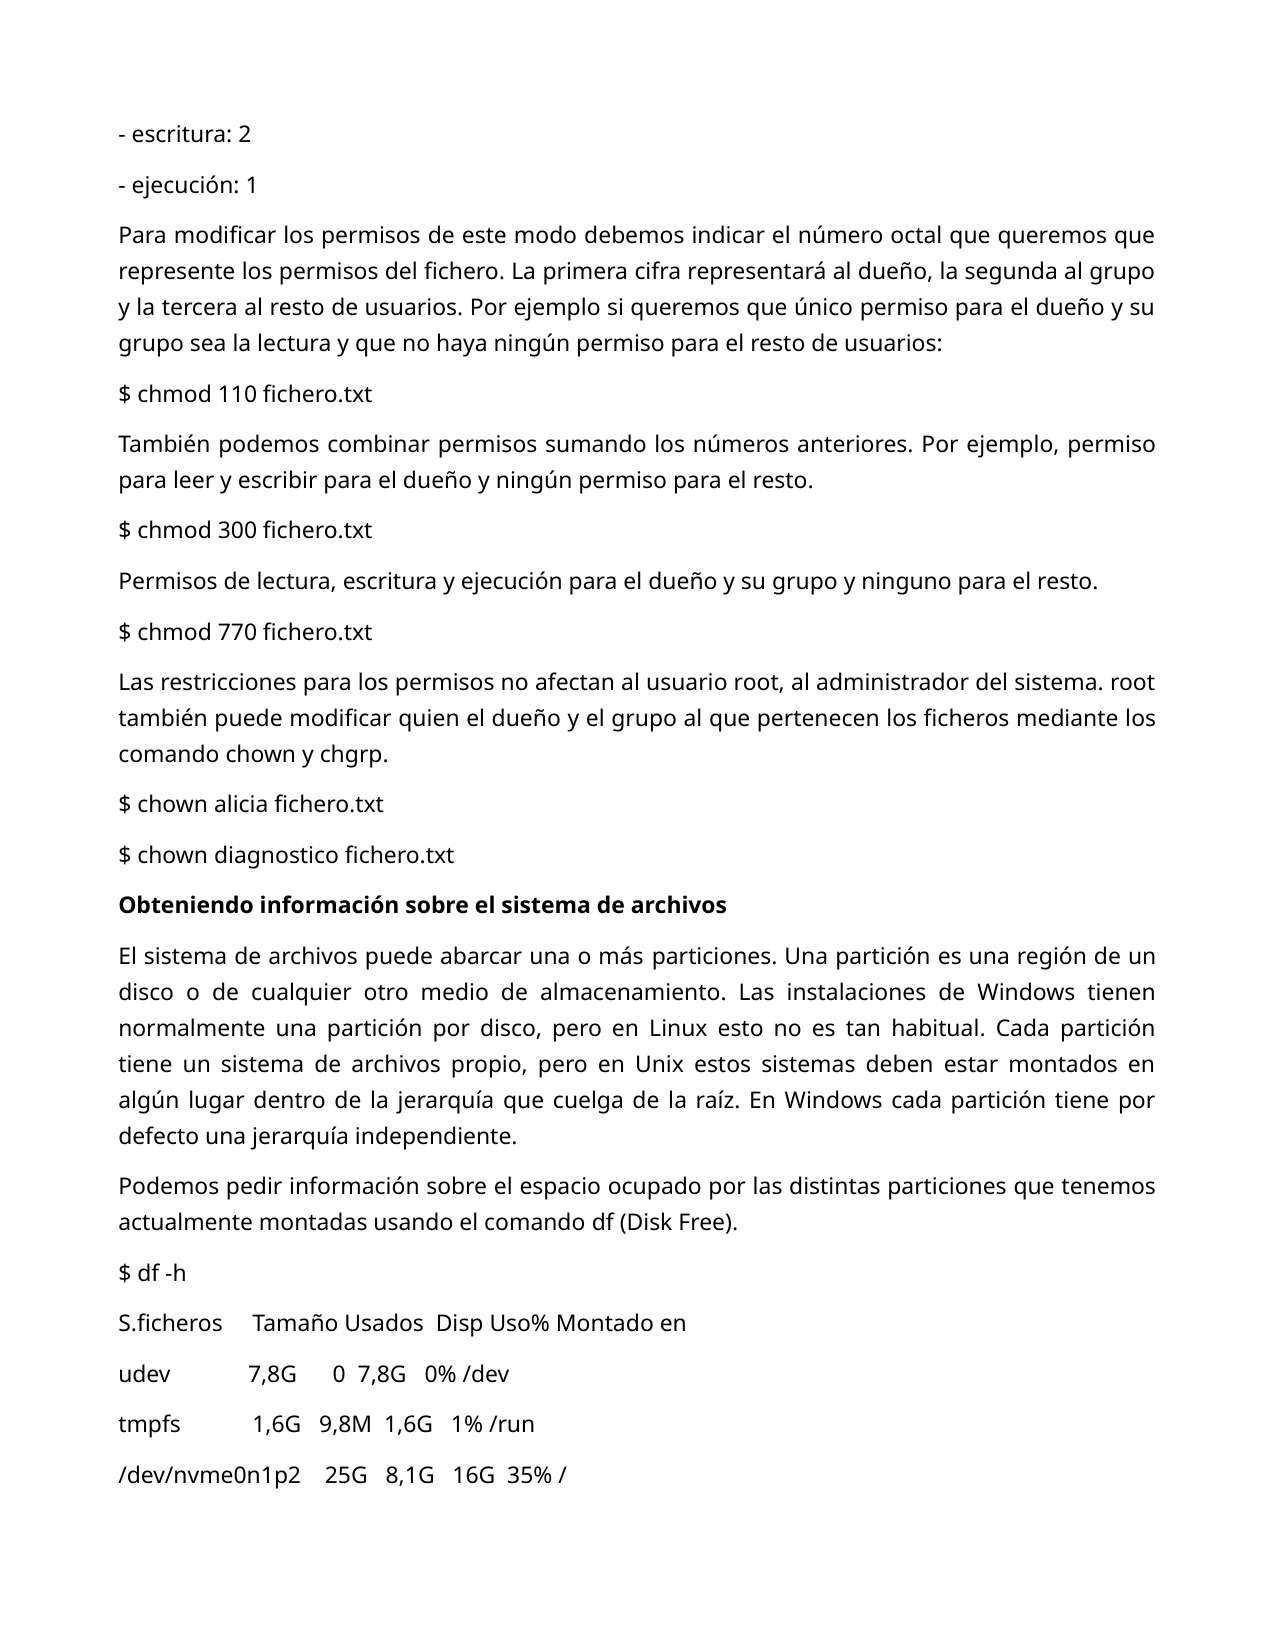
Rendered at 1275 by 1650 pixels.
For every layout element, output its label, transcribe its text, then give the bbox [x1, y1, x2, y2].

text $ chmod 770 fichero.txt [118, 616, 1157, 647]
text Para modificar los permisos de este modo debemos indicar el número octal que queremos que represente los permisos del fichero. La primera cifra representará al dueño, la segunda al grupo y la tercera al resto de usuarios. Por ejemplo si queremos que único permiso para el dueño y su grupo sea la lectura y que no haya ningún permiso para el resto de usuarios: [118, 219, 1157, 358]
text También podemos combinar permisos sumando los números anteriores. Por ejemplo, permiso para leer y escribir para el dueño y ningún permiso para el resto. [118, 428, 1157, 495]
text S.ficheros Tamaño Usados Disp Uso% Montado en [118, 1307, 1157, 1338]
text udev 7,8G 0 7,8G 0% /dev [118, 1358, 1157, 1389]
text tmpfs 1,6G 9,8M 1,6G 1% /run [118, 1408, 1157, 1439]
text /dev/nvme0n1p2 25G 8,1G 16G 35% / [118, 1459, 1157, 1490]
text Obteniendo información sobre el sistema de archivos [118, 889, 1157, 921]
text $ df -h [118, 1257, 1157, 1288]
text - escritura: 2 [118, 118, 1157, 149]
text $ chown alicia fichero.txt [118, 788, 1157, 820]
text Las restricciones para los permisos no afectan al usuario root, al administrador del sistema. root también puede modificar quien el dueño y el grupo al que pertenecen los ficheros mediante los comando chown y chgrp. [118, 666, 1157, 769]
text El sistema de archivos puede abarcar una o más particiones. Una partición es una región de un disco o de cualquier otro medio de almacenamiento. Las instalaciones de Windows tienen normalmente una partición por disco, pero en Linux esto no es tan habitual. Cada partición tiene un sistema de archivos propio, pero en Unix estos sistemas deben estar montados en algún lugar dentro de la jerarquía que cuelga de la raíz. En Windows cada partición tiene por defecto una jerarquía independiente. [118, 940, 1157, 1151]
text $ chmod 300 fichero.txt [118, 514, 1157, 546]
text $ chmod 110 fichero.txt [118, 377, 1157, 409]
text Permisos de lectura, escritura y ejecución para el dueño y su grupo y ninguno para el resto. [118, 565, 1157, 596]
text - ejecución: 1 [118, 169, 1157, 200]
text $ chown diagnostico fichero.txt [118, 839, 1157, 870]
text Podemos pedir información sobre el espacio ocupado por las distintas particiones que tenemos actualmente montadas usando el comando df (Disk Free). [118, 1170, 1157, 1237]
